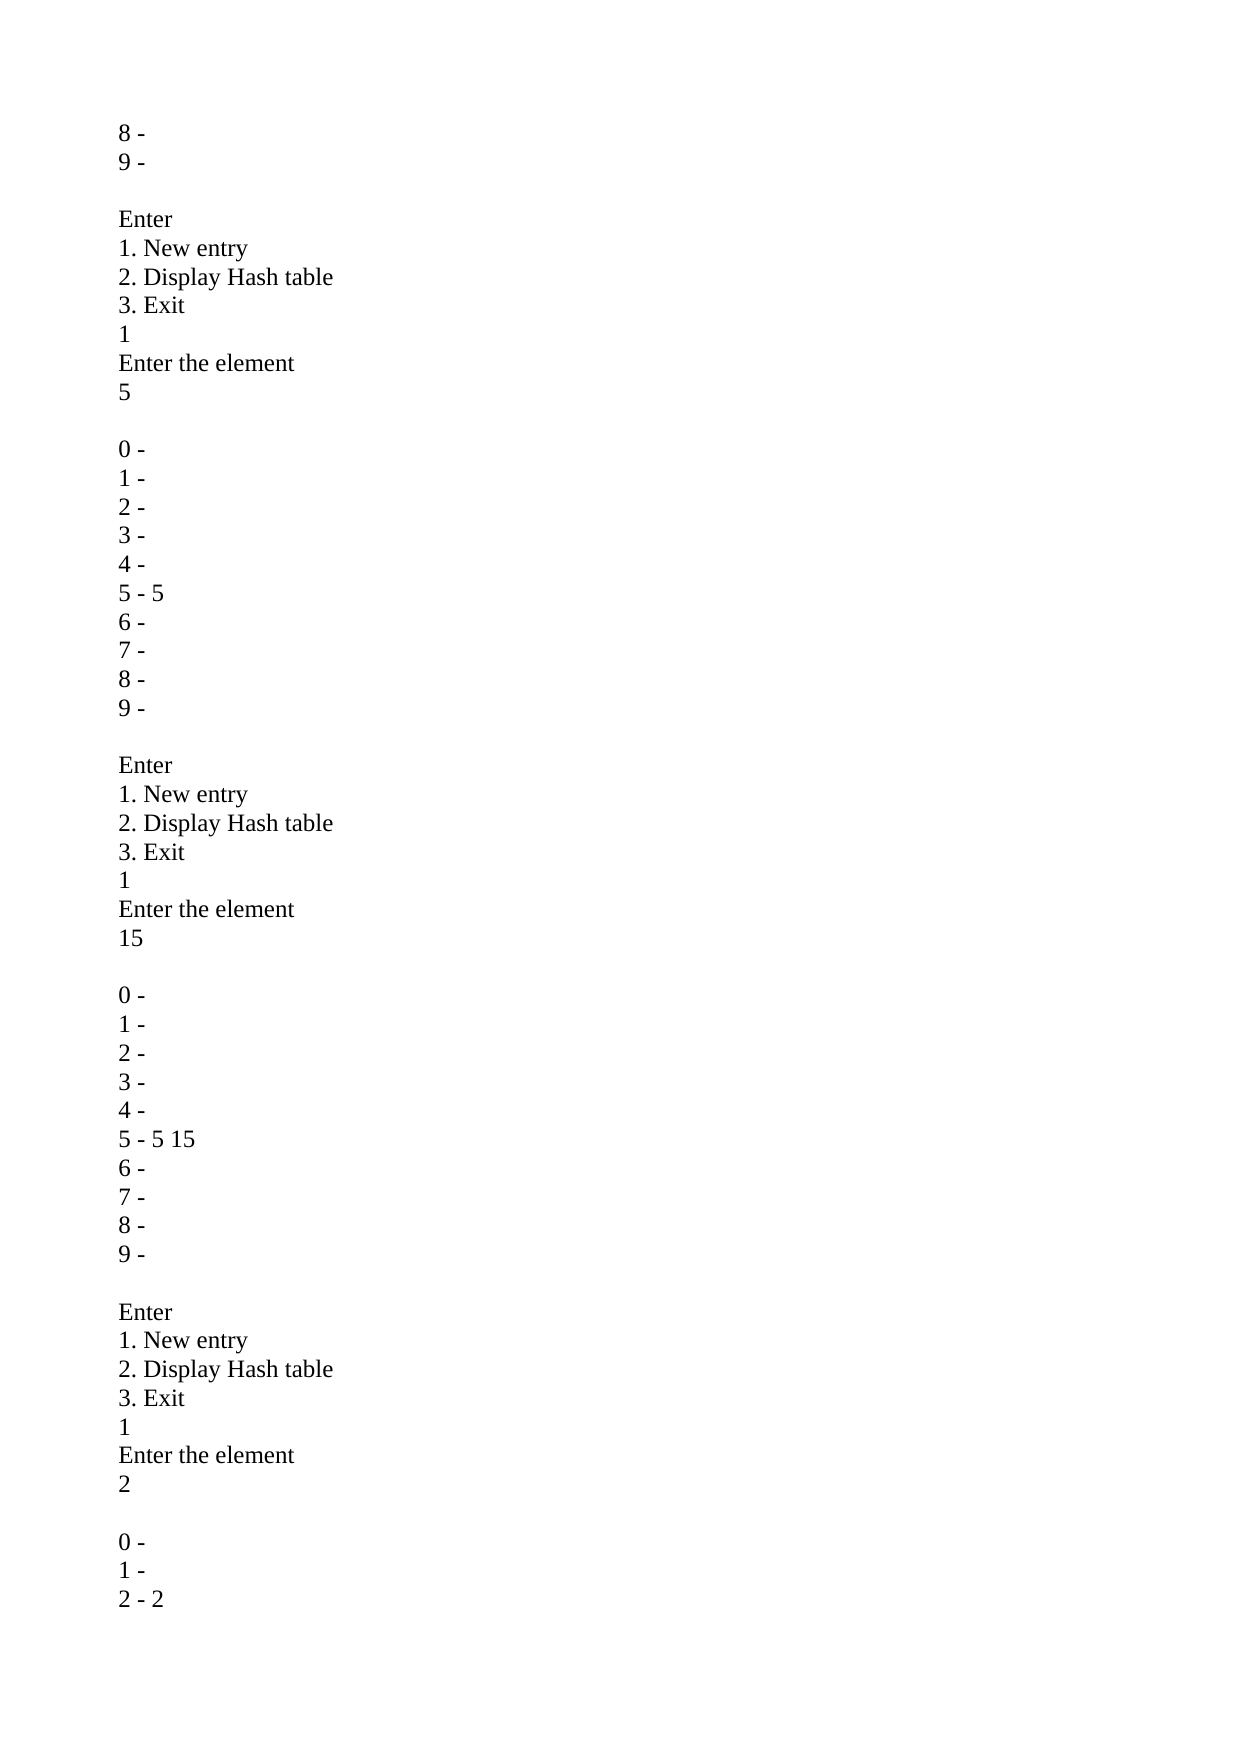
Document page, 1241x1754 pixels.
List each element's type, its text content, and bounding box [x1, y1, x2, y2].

text 2. Display Hash table [118, 808, 1122, 837]
text 2. Display Hash table [118, 262, 1122, 291]
text 6 - [118, 1153, 1122, 1182]
text 7 - [118, 1182, 1122, 1211]
text 3 - [118, 1067, 1122, 1096]
text 0 - [118, 981, 1122, 1009]
text 2 [118, 1469, 1122, 1498]
text 8 - [118, 664, 1122, 693]
text 3. Exit [118, 291, 1122, 319]
text 8 - [118, 1211, 1122, 1239]
text 15 [118, 923, 1122, 952]
text 1. New entry [118, 1326, 1122, 1354]
text 3. Exit [118, 837, 1122, 866]
text 1 - [118, 463, 1122, 492]
text Enter [118, 1297, 1122, 1326]
text 1 [118, 319, 1122, 348]
text 5 [118, 377, 1122, 406]
text 1. New entry [118, 233, 1122, 262]
text 9 - [118, 1239, 1122, 1268]
text Enter [118, 204, 1122, 233]
text 5 - 5 15 [118, 1124, 1122, 1153]
text 1 [118, 1412, 1122, 1441]
text 2. Display Hash table [118, 1354, 1122, 1383]
text 9 - [118, 147, 1122, 176]
text Enter the element [118, 894, 1122, 923]
text 2 - 2 [118, 1584, 1122, 1613]
text 1 [118, 866, 1122, 894]
text 3 - [118, 521, 1122, 549]
text Enter [118, 751, 1122, 779]
text 7 - [118, 636, 1122, 664]
text 0 - [118, 434, 1122, 463]
text 8 - [118, 118, 1122, 147]
text 6 - [118, 607, 1122, 636]
text 9 - [118, 693, 1122, 722]
text 1 - [118, 1556, 1122, 1584]
text 0 - [118, 1527, 1122, 1556]
text 4 - [118, 549, 1122, 578]
text 1. New entry [118, 779, 1122, 808]
text 4 - [118, 1096, 1122, 1124]
text 3. Exit [118, 1383, 1122, 1412]
text 2 - [118, 492, 1122, 521]
text 5 - 5 [118, 578, 1122, 607]
text 2 - [118, 1038, 1122, 1067]
text Enter the element [118, 348, 1122, 377]
text Enter the element [118, 1441, 1122, 1469]
text 1 - [118, 1009, 1122, 1038]
